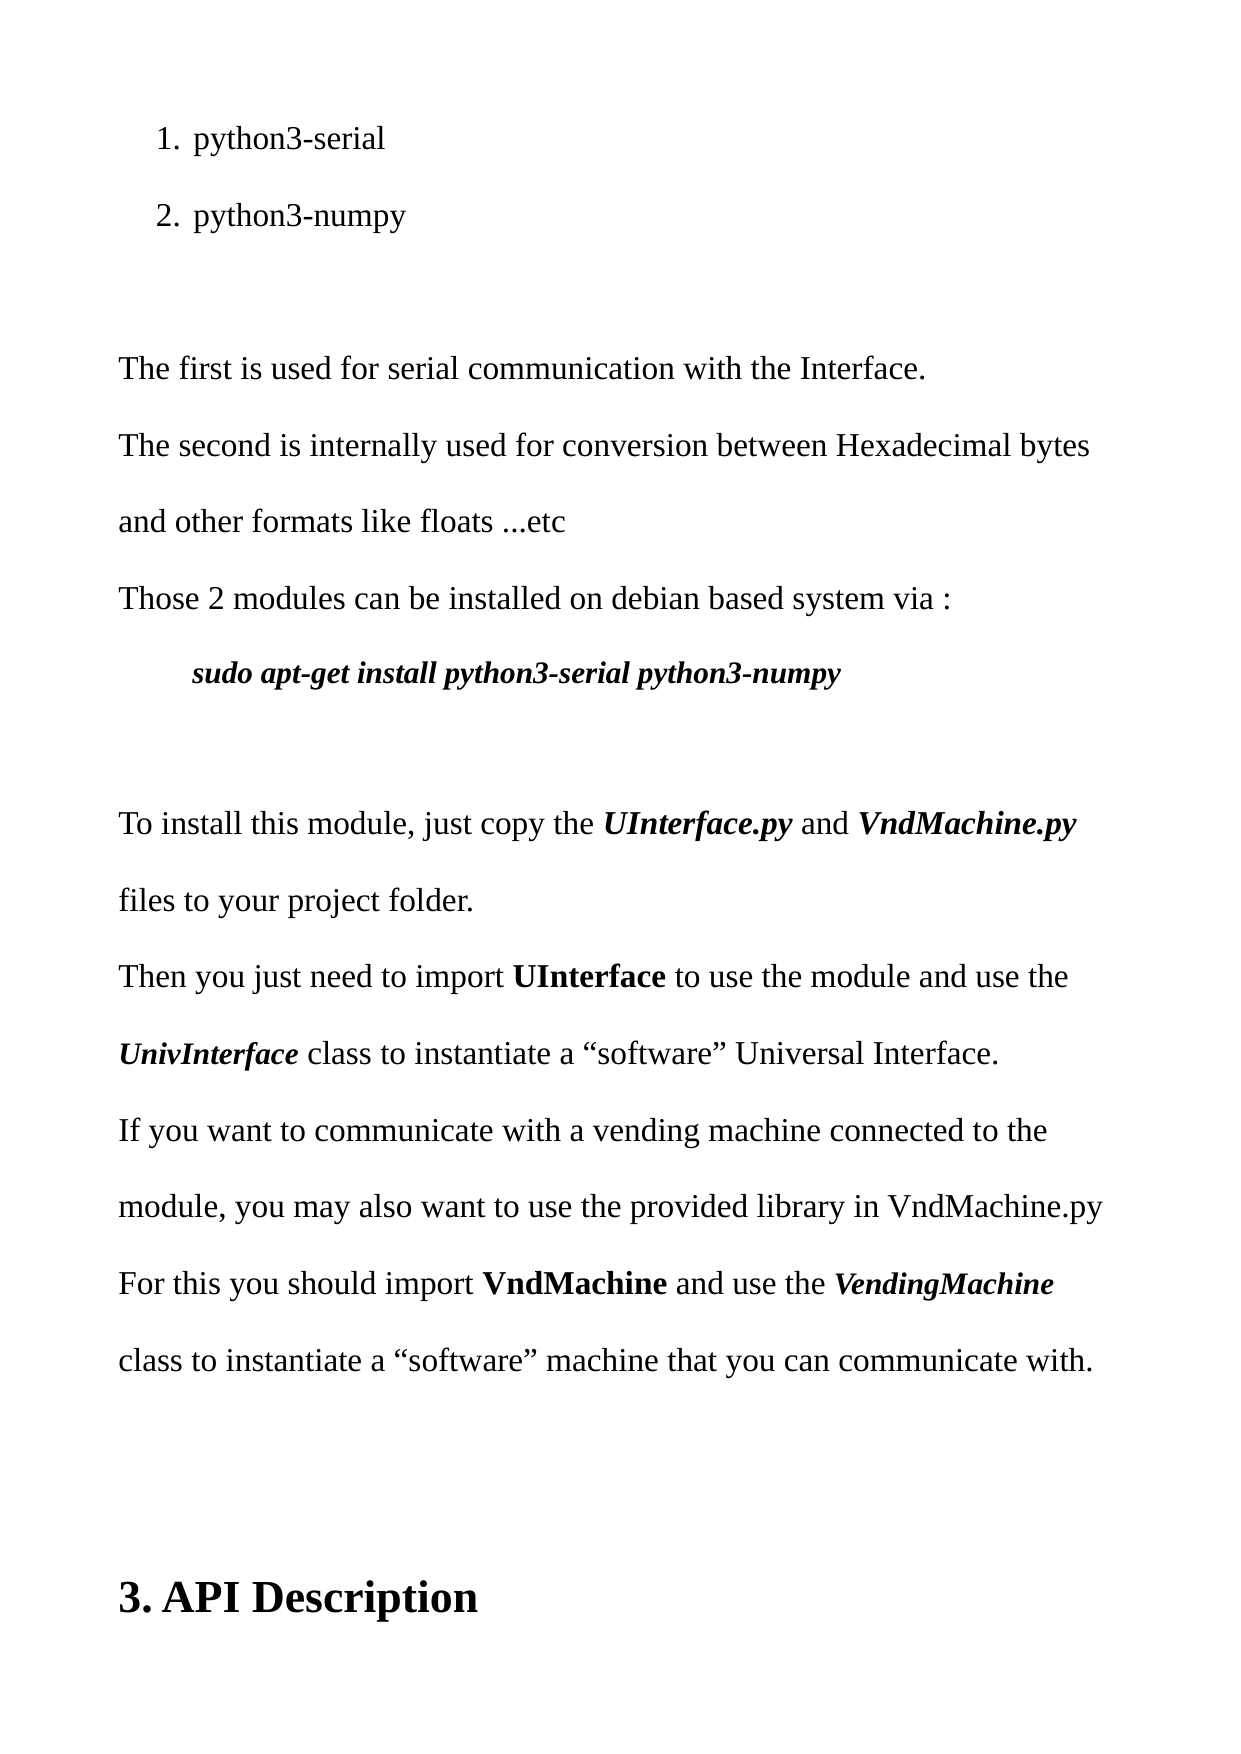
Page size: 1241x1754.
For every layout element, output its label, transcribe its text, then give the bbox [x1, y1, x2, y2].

text The second is internally used for conversion between Hexadecimal bytes and other formats like floats ...etc [118, 425, 1122, 540]
list python3-numpy [156, 195, 1122, 310]
text To install this module, just copy the UInterface.py and VndMachine.py files to your project folder. Then you just need to import UInterface to use the module and use the UnivInterface class to instantiate a “software” Universal Interface. If you want to communicate with a vending machine connected to the module, you may also want to use the provided library in VndMachine.py For this you should import VndMachine and use the VendingMachine class to instantiate a “software” machine that you can communicate with. [118, 803, 1122, 1378]
list python3-serial [156, 118, 1122, 156]
text 3. API Description [118, 1570, 1122, 1623]
text The first is used for serial communication with the Interface. [118, 348, 1122, 386]
text Those 2 modules can be installed on debian based system via : [118, 578, 1122, 616]
text sudo apt-get install python3-serial python3-numpy [118, 655, 1122, 691]
